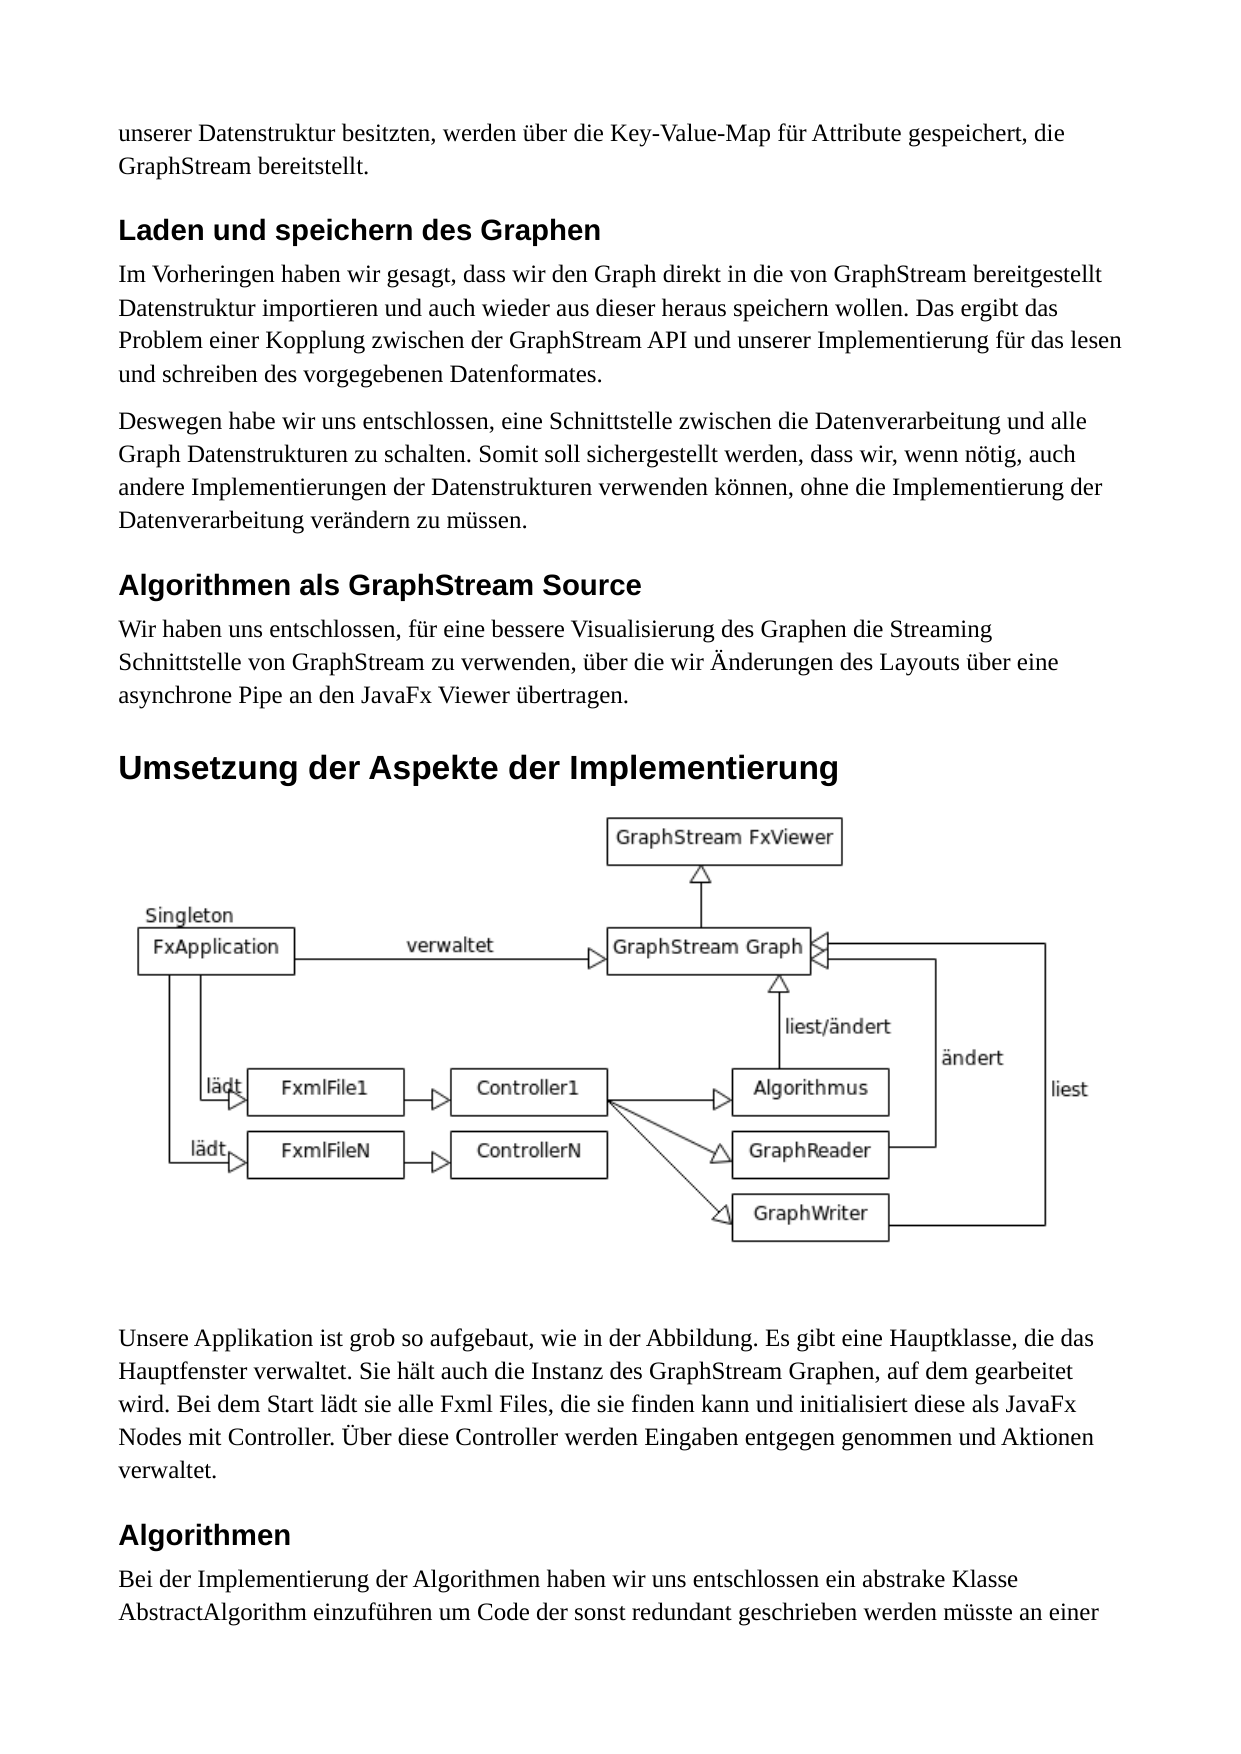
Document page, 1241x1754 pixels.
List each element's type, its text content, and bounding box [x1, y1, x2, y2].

text Wir haben uns entschlossen, für eine bessere Visualisierung des Graphen die Streaming Schnittstelle von GraphStream zu verwenden, über die wir Änderungen des Layouts über eine asynchrone Pipe an den JavaFx Viewer übertragen. [118, 614, 1122, 708]
subtitle Umsetzung der Aspekte der Implementierung [118, 748, 1122, 787]
text Deswegen habe wir uns entschlossen, eine Schnittstelle zwischen die Datenverarbeitung und alle Graph Datenstrukturen zu schalten. Somit soll sichergestellt werden, dass wir, wenn nötig, auch andere Implementierungen der Datenstrukturen verwenden können, ohne die Implementierung der Datenverarbeitung verändern zu müssen. [118, 406, 1122, 534]
subtitle Algorithmen als GraphStream Source [118, 567, 1122, 601]
picture [122, 802, 1123, 1272]
text Im Vorheringen haben wir gesagt, dass wir den Graph direkt in die von GraphStream bereitgestellt Datenstruktur importieren und auch wieder aus dieser heraus speichern wollen. Das ergibt das Problem einer Kopplung zwischen der GraphStream API und unserer Implementierung für das lesen und schreiben des vorgegebenen Datenformates. [118, 259, 1122, 387]
subtitle Laden und speichern des Graphen [118, 213, 1122, 247]
text unserer Datenstruktur besitzten, werden über die Key-Value-Map für Attribute gespeichert, die GraphStream bereitstellt. [118, 118, 1122, 180]
text Bei der Implementierung der Algorithmen haben wir uns entschlossen ein abstrake Klasse AbstractAlgorithm einzuführen um Code der sonst redundant geschrieben werden müsste an einer [118, 1564, 1122, 1626]
text Unsere Applikation ist grob so aufgebaut, wie in der Abbildung. Es gibt eine Hauptklasse, die das Hauptfenster verwaltet. Sie hält auch die Instanz des GraphStream Graphen, auf dem gearbeitet wird. Bei dem Start lädt sie alle Fxml Files, die sie finden kann und initialisiert diese als JavaFx Nodes mit Controller. Über diese Controller werden Eingaben entgegen genommen und Aktionen verwaltet. [118, 1323, 1122, 1484]
subtitle Algorithmen [118, 1518, 1122, 1551]
